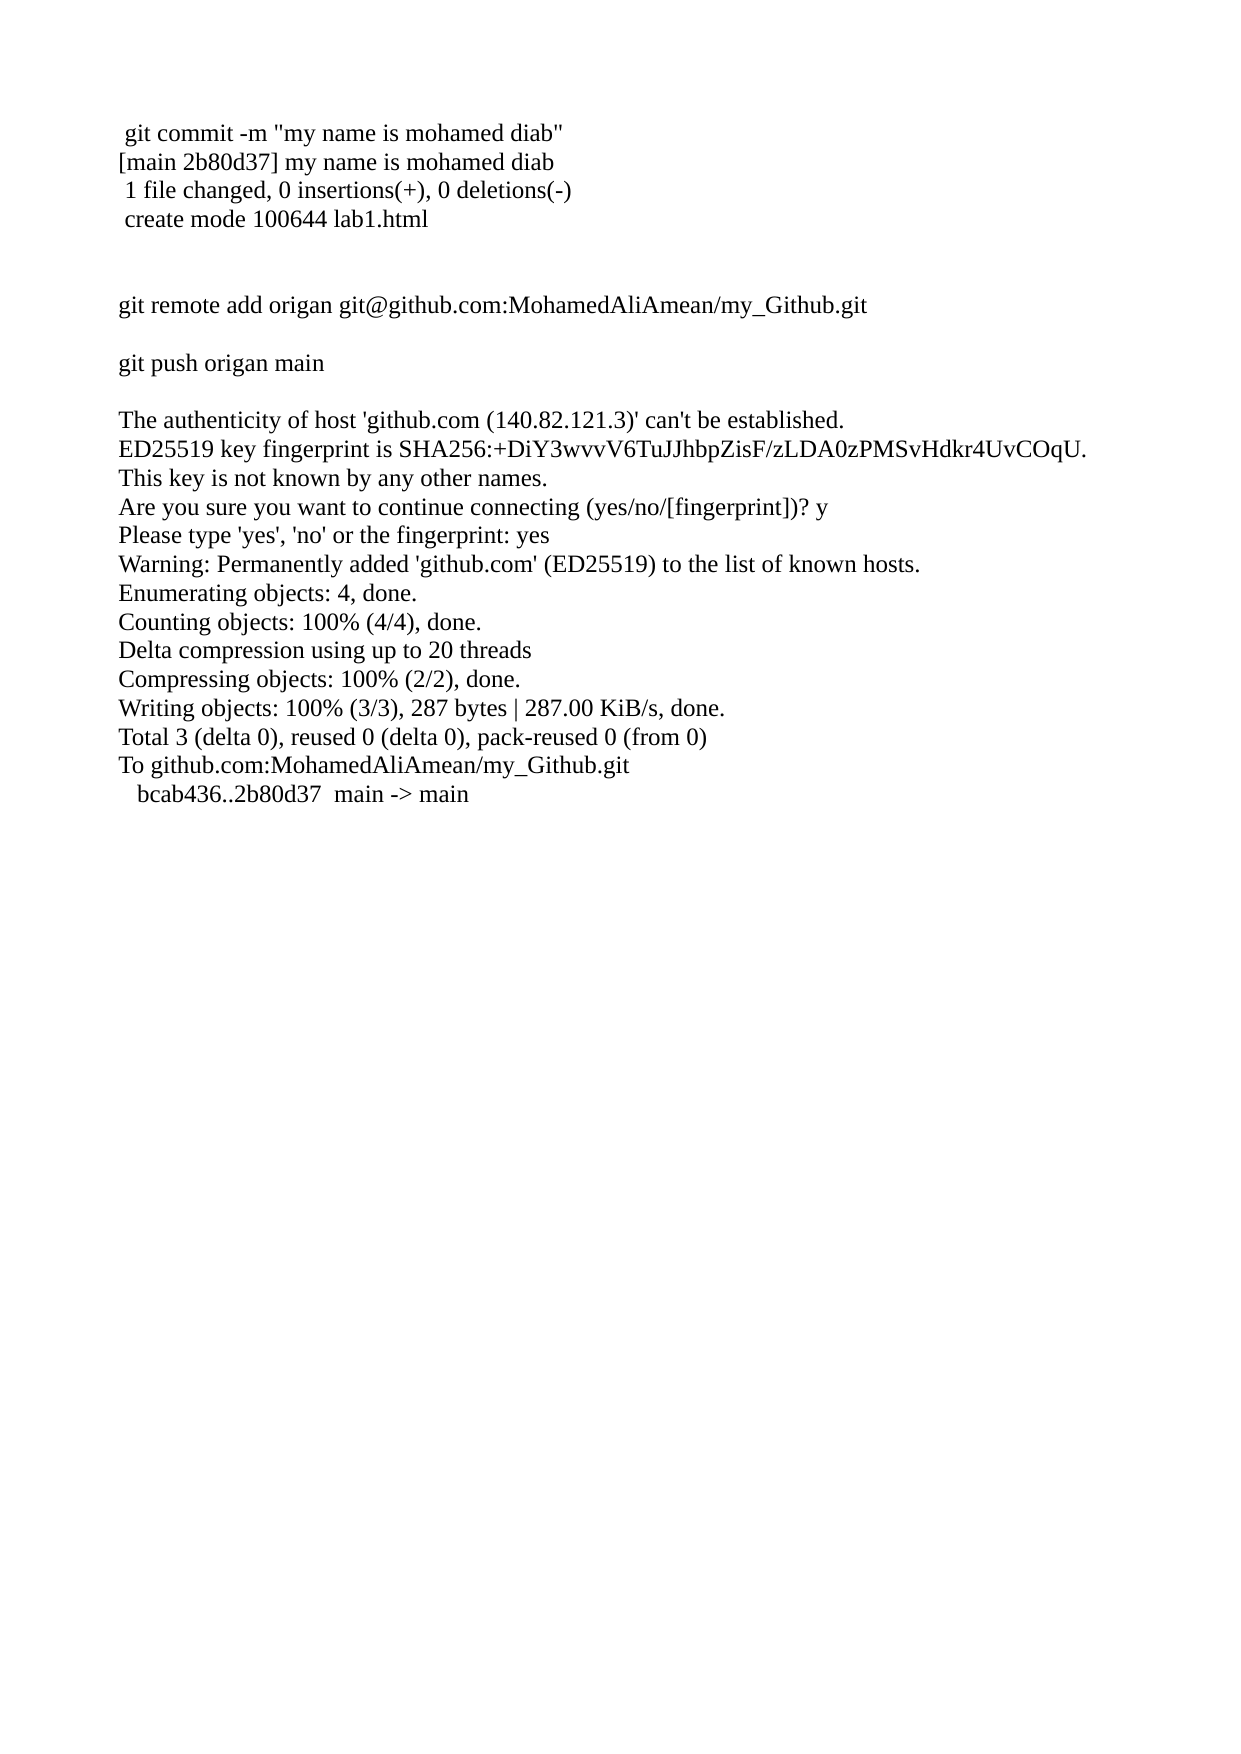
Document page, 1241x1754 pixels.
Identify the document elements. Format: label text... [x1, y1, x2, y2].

text To github.com:MohamedAliAmean/my_Github.git [118, 751, 1122, 779]
text create mode 100644 lab1.html [118, 204, 1122, 233]
text ED25519 key fingerprint is SHA256:+DiY3wvvV6TuJJhbpZisF/zLDA0zPMSvHdkr4UvCOqU. [118, 434, 1122, 463]
text The authenticity of host 'github.com (140.82.121.3)' can't be established. [118, 406, 1122, 434]
text Counting objects: 100% (4/4), done. [118, 607, 1122, 636]
text Are you sure you want to continue connecting (yes/no/[fingerprint])? y [118, 492, 1122, 521]
text Enumerating objects: 4, done. [118, 578, 1122, 607]
text Writing objects: 100% (3/3), 287 bytes | 287.00 KiB/s, done. [118, 693, 1122, 722]
text This key is not known by any other names. [118, 463, 1122, 492]
text 1 file changed, 0 insertions(+), 0 deletions(-) [118, 176, 1122, 204]
text git commit -m "my name is mohamed diab" [118, 118, 1122, 147]
text Compressing objects: 100% (2/2), done. [118, 664, 1122, 693]
text git push origan main [118, 348, 1122, 377]
text [main 2b80d37] my name is mohamed diab [118, 147, 1122, 176]
text Total 3 (delta 0), reused 0 (delta 0), pack-reused 0 (from 0) [118, 722, 1122, 751]
text Please type 'yes', 'no' or the fingerprint: yes [118, 521, 1122, 549]
text Delta compression using up to 20 threads [118, 636, 1122, 664]
text bcab436..2b80d37 main -> main [118, 779, 1122, 808]
text Warning: Permanently added 'github.com' (ED25519) to the list of known hosts. [118, 549, 1122, 578]
text git remote add origan git@github.com:MohamedAliAmean/my_Github.git [118, 291, 1122, 319]
